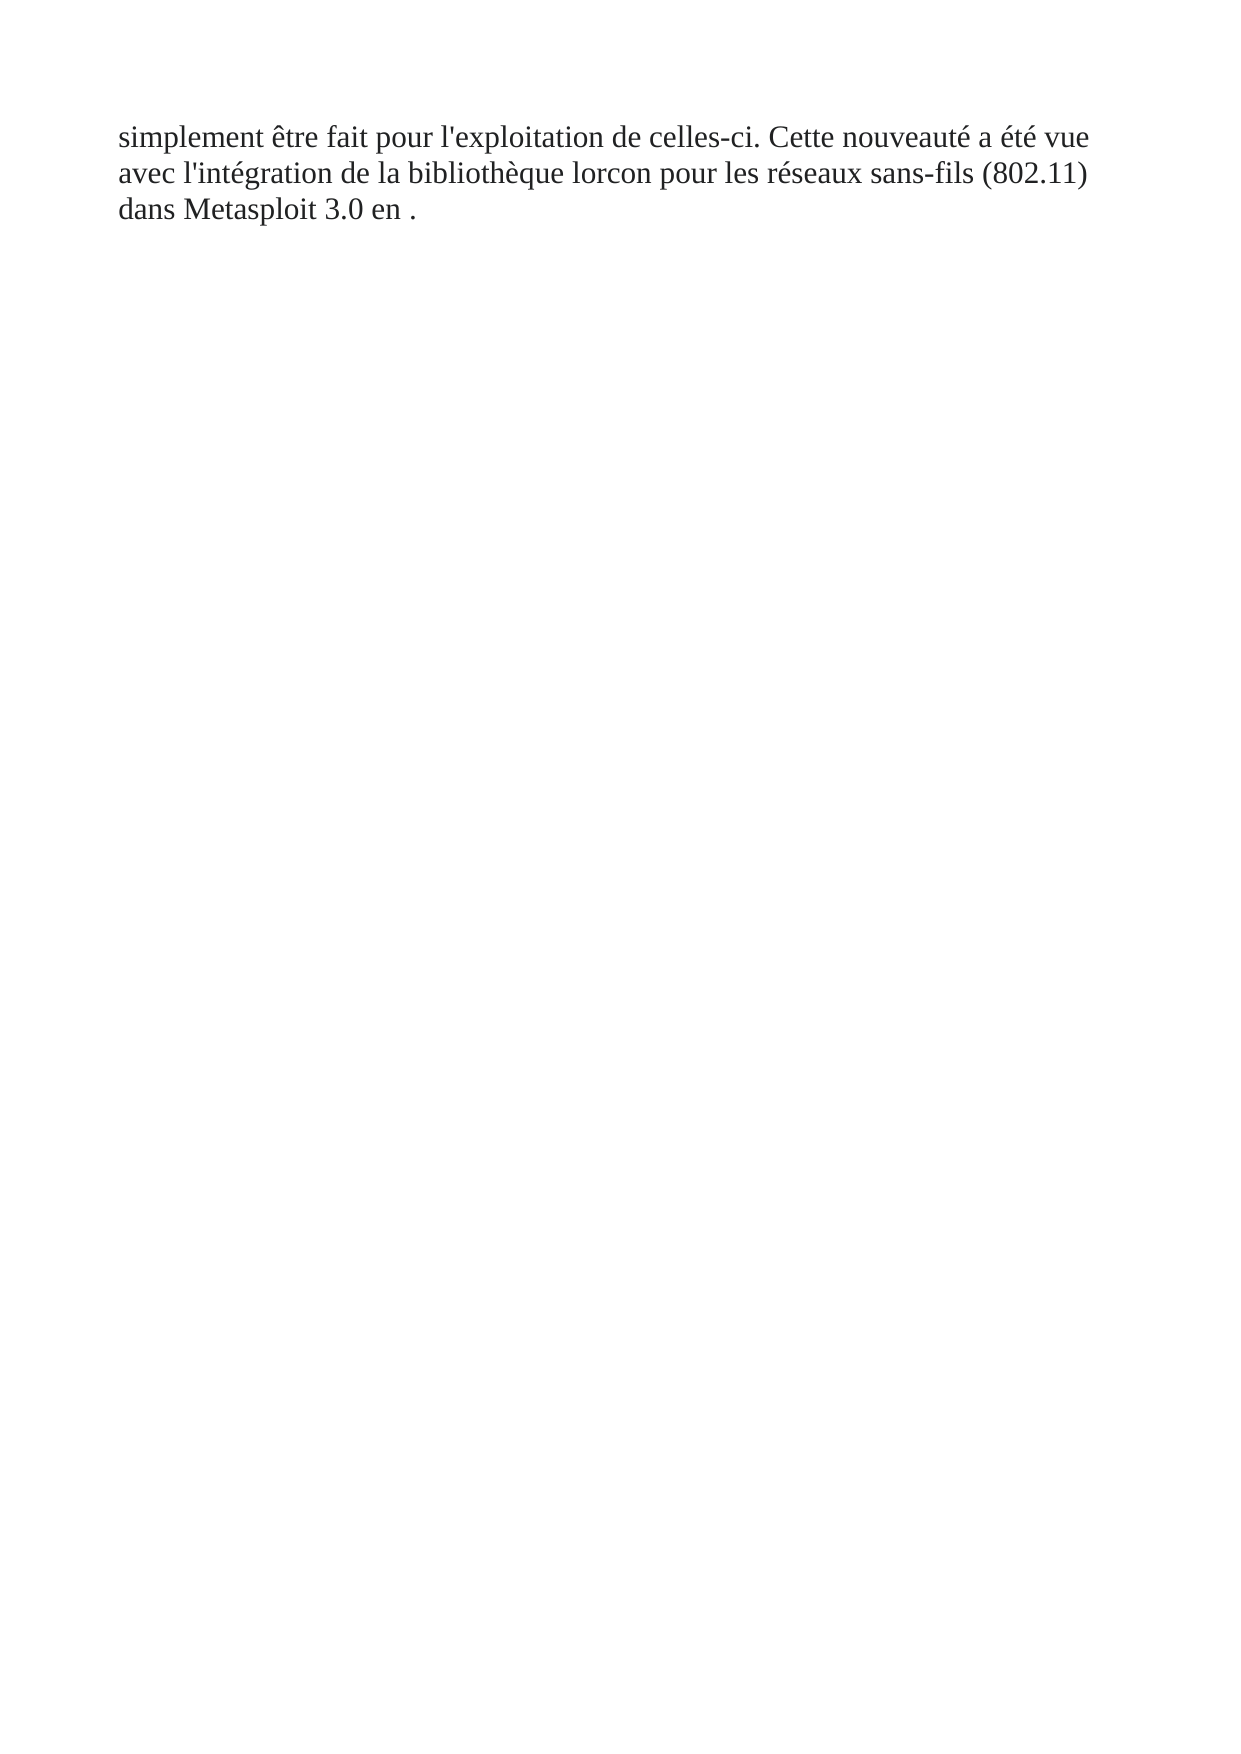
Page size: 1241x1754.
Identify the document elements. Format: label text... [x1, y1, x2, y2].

text simplement être fait pour l'exploitation de celles-ci. Cette nouveauté a été vue avec l'intégration de la bibliothèque lorcon pour les réseaux sans-fils (802.11) dans Metasploit 3.0 en . [118, 118, 1122, 226]
